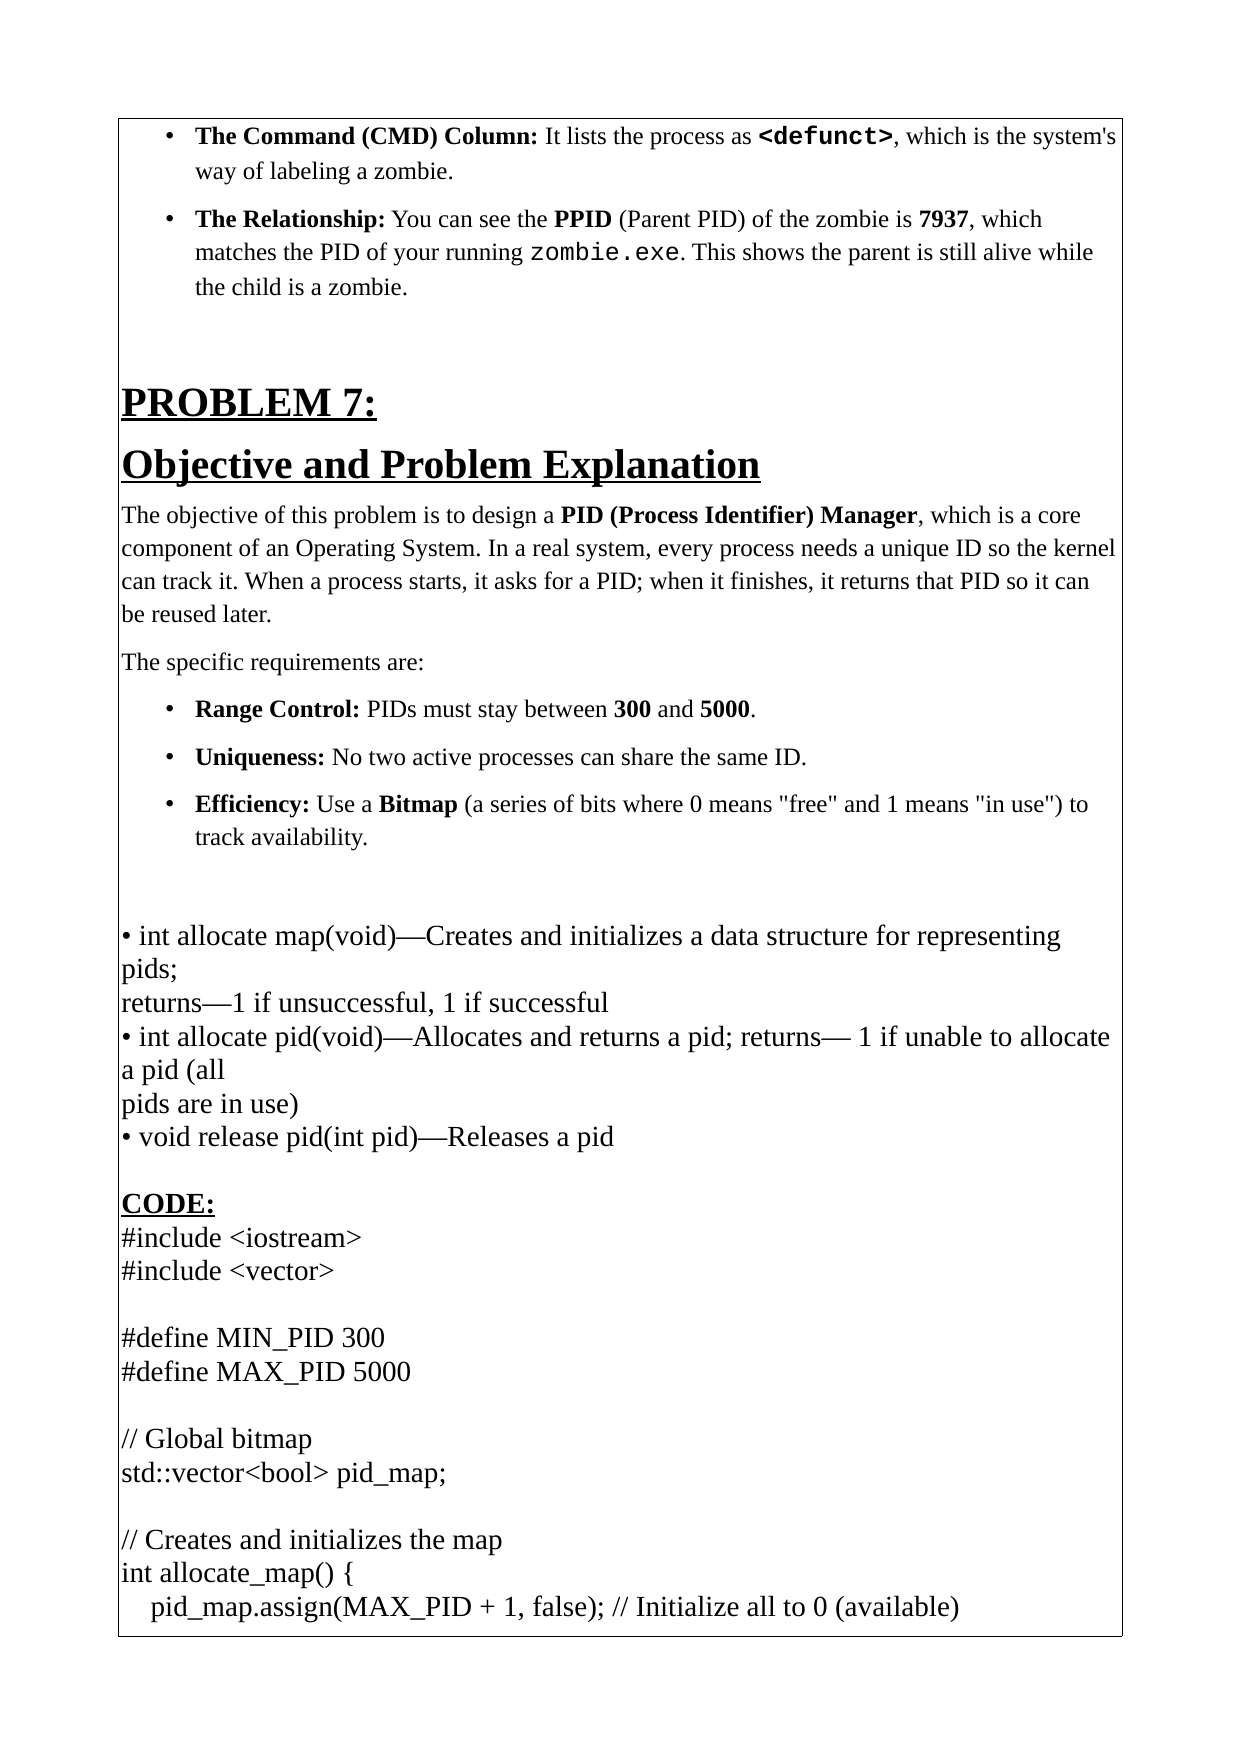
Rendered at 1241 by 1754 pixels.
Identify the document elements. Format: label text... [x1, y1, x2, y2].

subtitle Objective and Problem Explanation [121, 439, 1119, 487]
text #include <vector> [121, 1253, 1119, 1287]
text pids are in use) [121, 1086, 1119, 1119]
text PROBLEM 7: [121, 377, 1119, 425]
list Range Control: PIDs must stay between 300 and 5000. [165, 694, 1119, 723]
text int allocate_map() { [121, 1555, 1119, 1589]
text #define MAX_PID 5000 [121, 1354, 1119, 1388]
text #define MIN_PID 300 [121, 1321, 1119, 1354]
text returns—1 if unsuccessful, 1 if successful [121, 985, 1119, 1019]
list Efficiency: Use a Bitmap (a series of bits where 0 means "free" and 1 means "in use") to track availability. [165, 789, 1119, 851]
text // Global bitmap [121, 1421, 1119, 1455]
list The Command (CMD) Column: It lists the process as <defunct>, which is the system's way of labeling a zombie. [165, 121, 1119, 185]
text #include <iostream> [121, 1220, 1119, 1253]
text • int allocate pid(void)—Allocates and returns a pid; returns— 1 if unable to allocate a pid (all [121, 1019, 1119, 1086]
text // Creates and initializes the map [121, 1522, 1119, 1555]
list The Relationship: You can see the PPID (Parent PID) of the zombie is 7937, which matches the PID of your running zombie.exe. This shows the parent is still alive while the child is a zombie. [165, 204, 1119, 301]
list Uniqueness: No two active processes can share the same ID. [165, 742, 1119, 771]
text CODE: [121, 1186, 1119, 1220]
text The specific requirements are: [121, 647, 1119, 675]
text • void release pid(int pid)—Releases a pid [121, 1119, 1119, 1153]
text The objective of this problem is to design a PID (Process Identifier) Manager, which is a core component of an Operating System. In a real system, every process needs a unique ID so the kernel can track it. When a process starts, it asks for a PID; when it finishes, it returns that PID so it can be reused later. [121, 500, 1119, 628]
text • int allocate map(void)—Creates and initializes a data structure for representing pids; [121, 918, 1119, 985]
text pid_map.assign(MAX_PID + 1, false); // Initialize all to 0 (available) [121, 1589, 1119, 1622]
text std::vector<bool> pid_map; [121, 1455, 1119, 1488]
